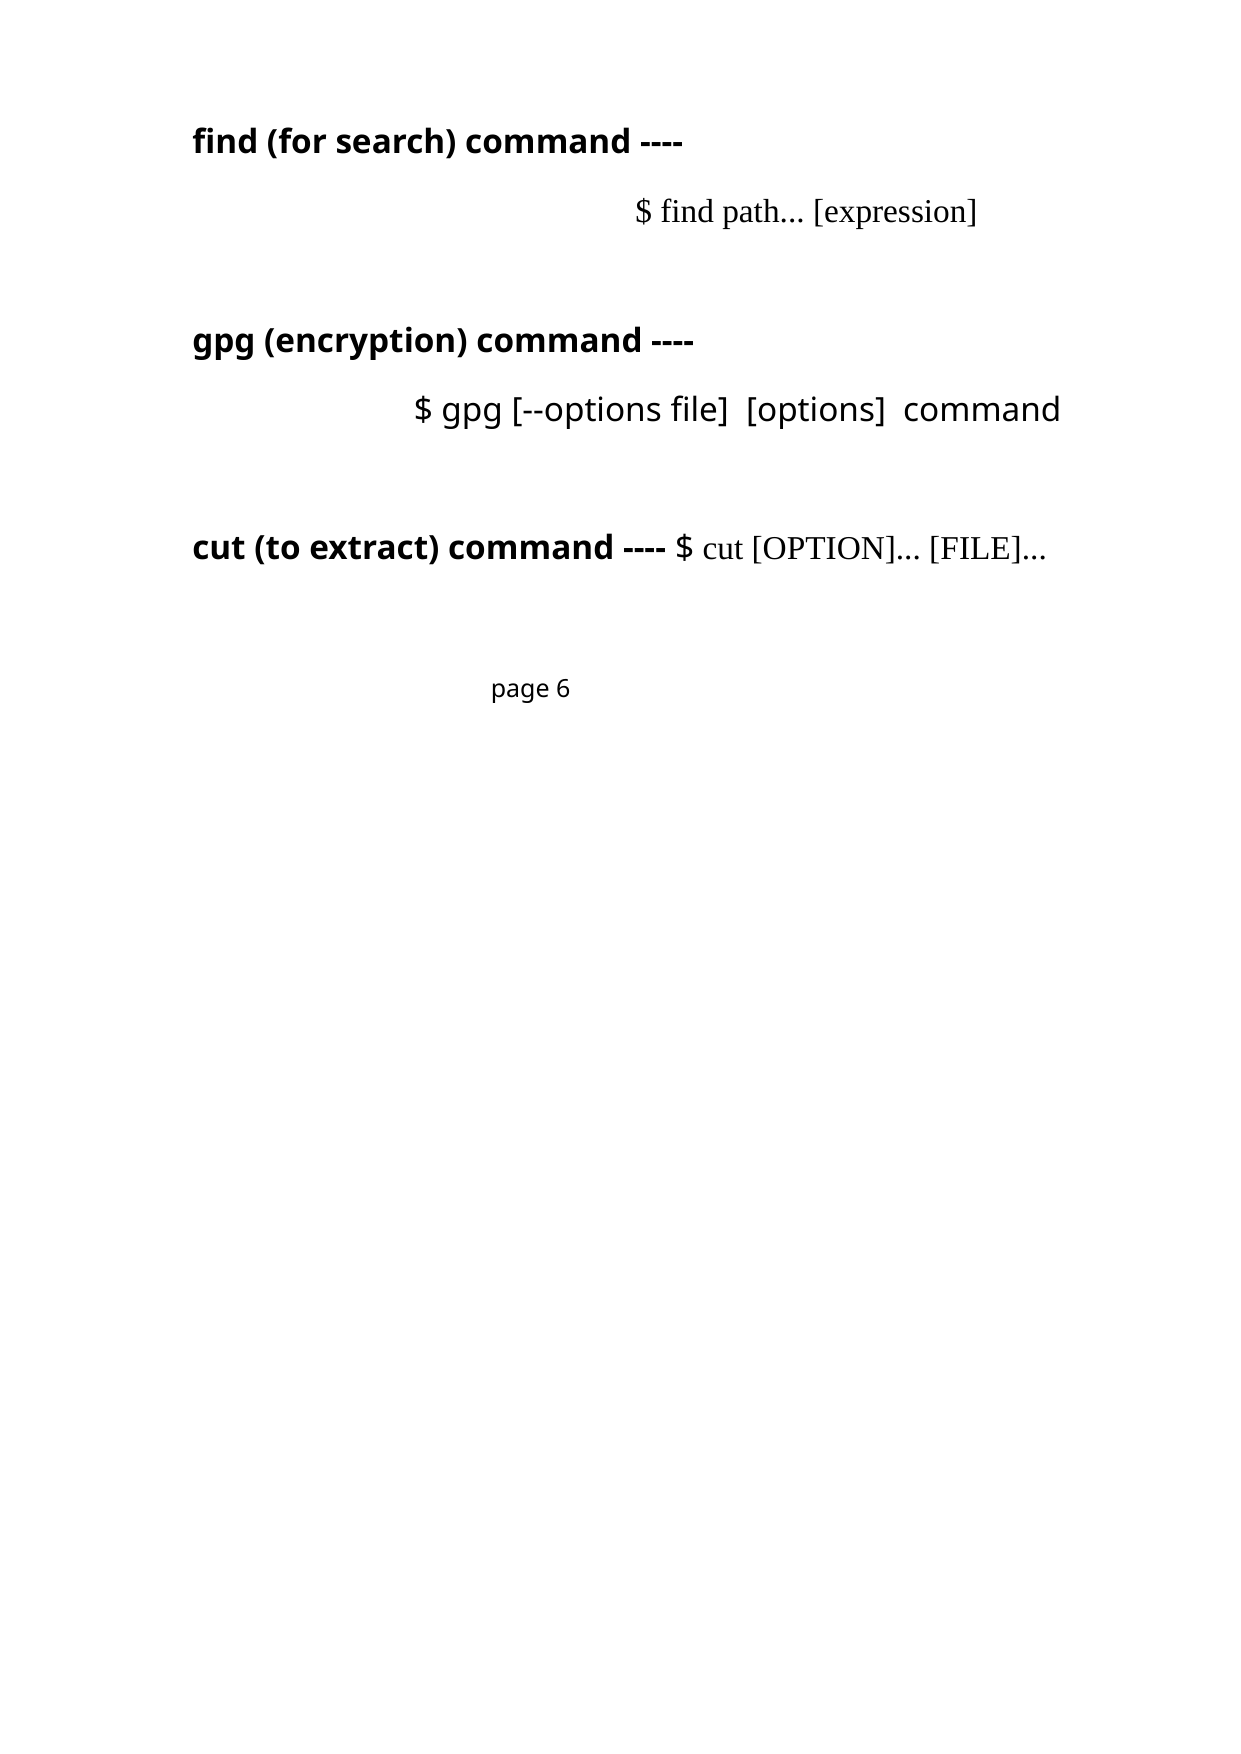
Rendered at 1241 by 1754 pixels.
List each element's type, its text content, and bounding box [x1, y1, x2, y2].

text $ gpg [--options file] [options] command [118, 386, 1122, 431]
text page 6 [118, 662, 1122, 707]
text $ find path... [expression] [118, 187, 1122, 233]
text cut (to extract) command ---- $ cut [OPTION]... [FILE]... [118, 524, 1122, 569]
text find (for search) command ---- [118, 118, 1122, 163]
text gpg (encryption) command ---- [118, 317, 1122, 362]
